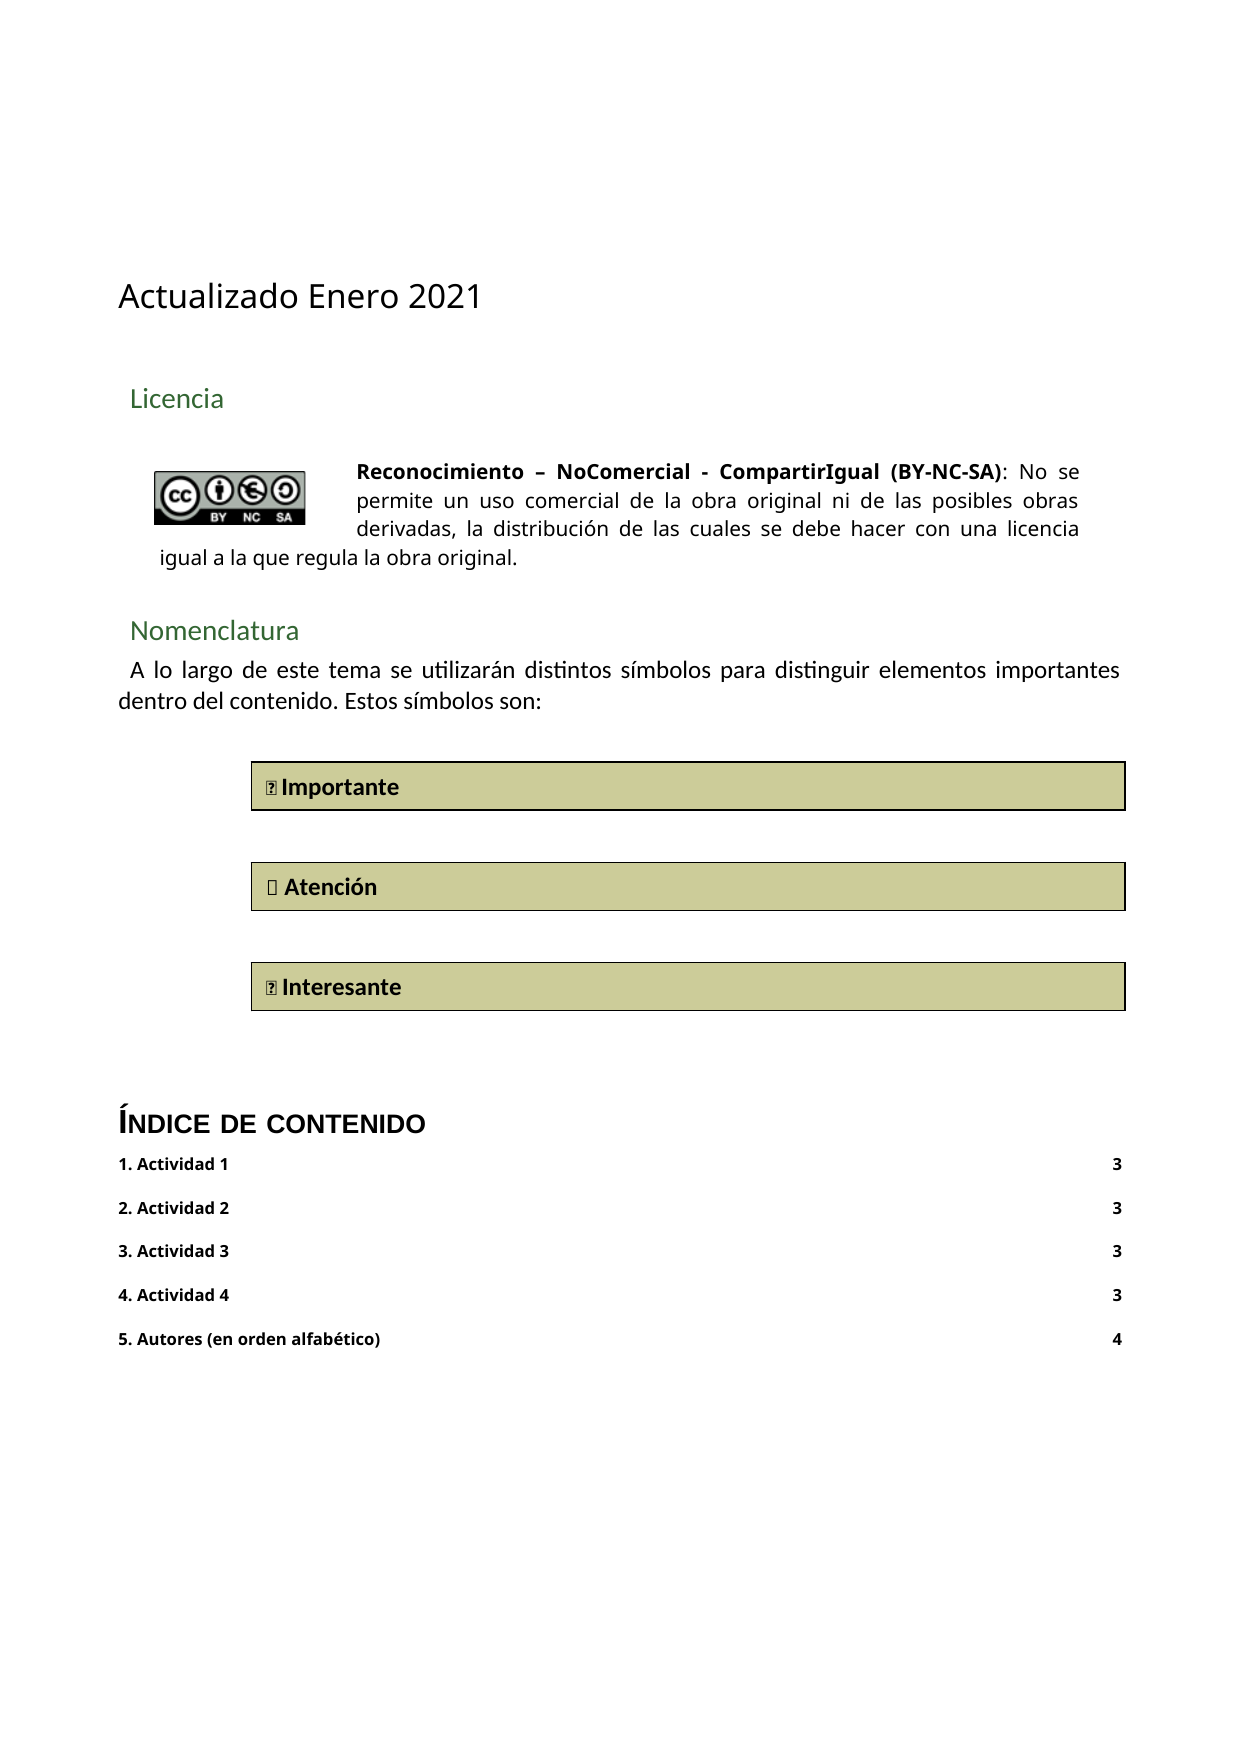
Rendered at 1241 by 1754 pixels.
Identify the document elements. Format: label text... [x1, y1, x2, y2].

text 📖 Importante [252, 763, 1124, 809]
text A lo largo de este tema se utilizarán distintos símbolos para distinguir elementos importantes dentro del contenido. Estos símbolos son: [118, 654, 1122, 716]
text 5. Autores (en orden alfabético) 4 [118, 1327, 1122, 1350]
text 2. Actividad 2 3 [118, 1196, 1122, 1219]
text Actualizado Enero 2021 [118, 273, 1122, 319]
text 4. Actividad 4 3 [118, 1283, 1122, 1306]
text Nomenclatura [118, 612, 1122, 648]
picture [154, 471, 306, 525]
text ❕ Atención [252, 863, 1124, 910]
text Índice de contenido [118, 1102, 1122, 1140]
text 💬 Interesante [252, 963, 1124, 1010]
text 1. Actividad 1 3 [118, 1153, 1122, 1176]
text 3. Actividad 3 3 [118, 1240, 1122, 1263]
text Reconocimiento – NoComercial - CompartirIgual (BY-NC-SA): No se permite un uso comercial de la obra original ni de las posibles obras derivadas, la distribución de las cuales se debe hacer con una licencia igual a la que regula la obra original. [159, 457, 1080, 571]
text Licencia [118, 380, 1122, 416]
